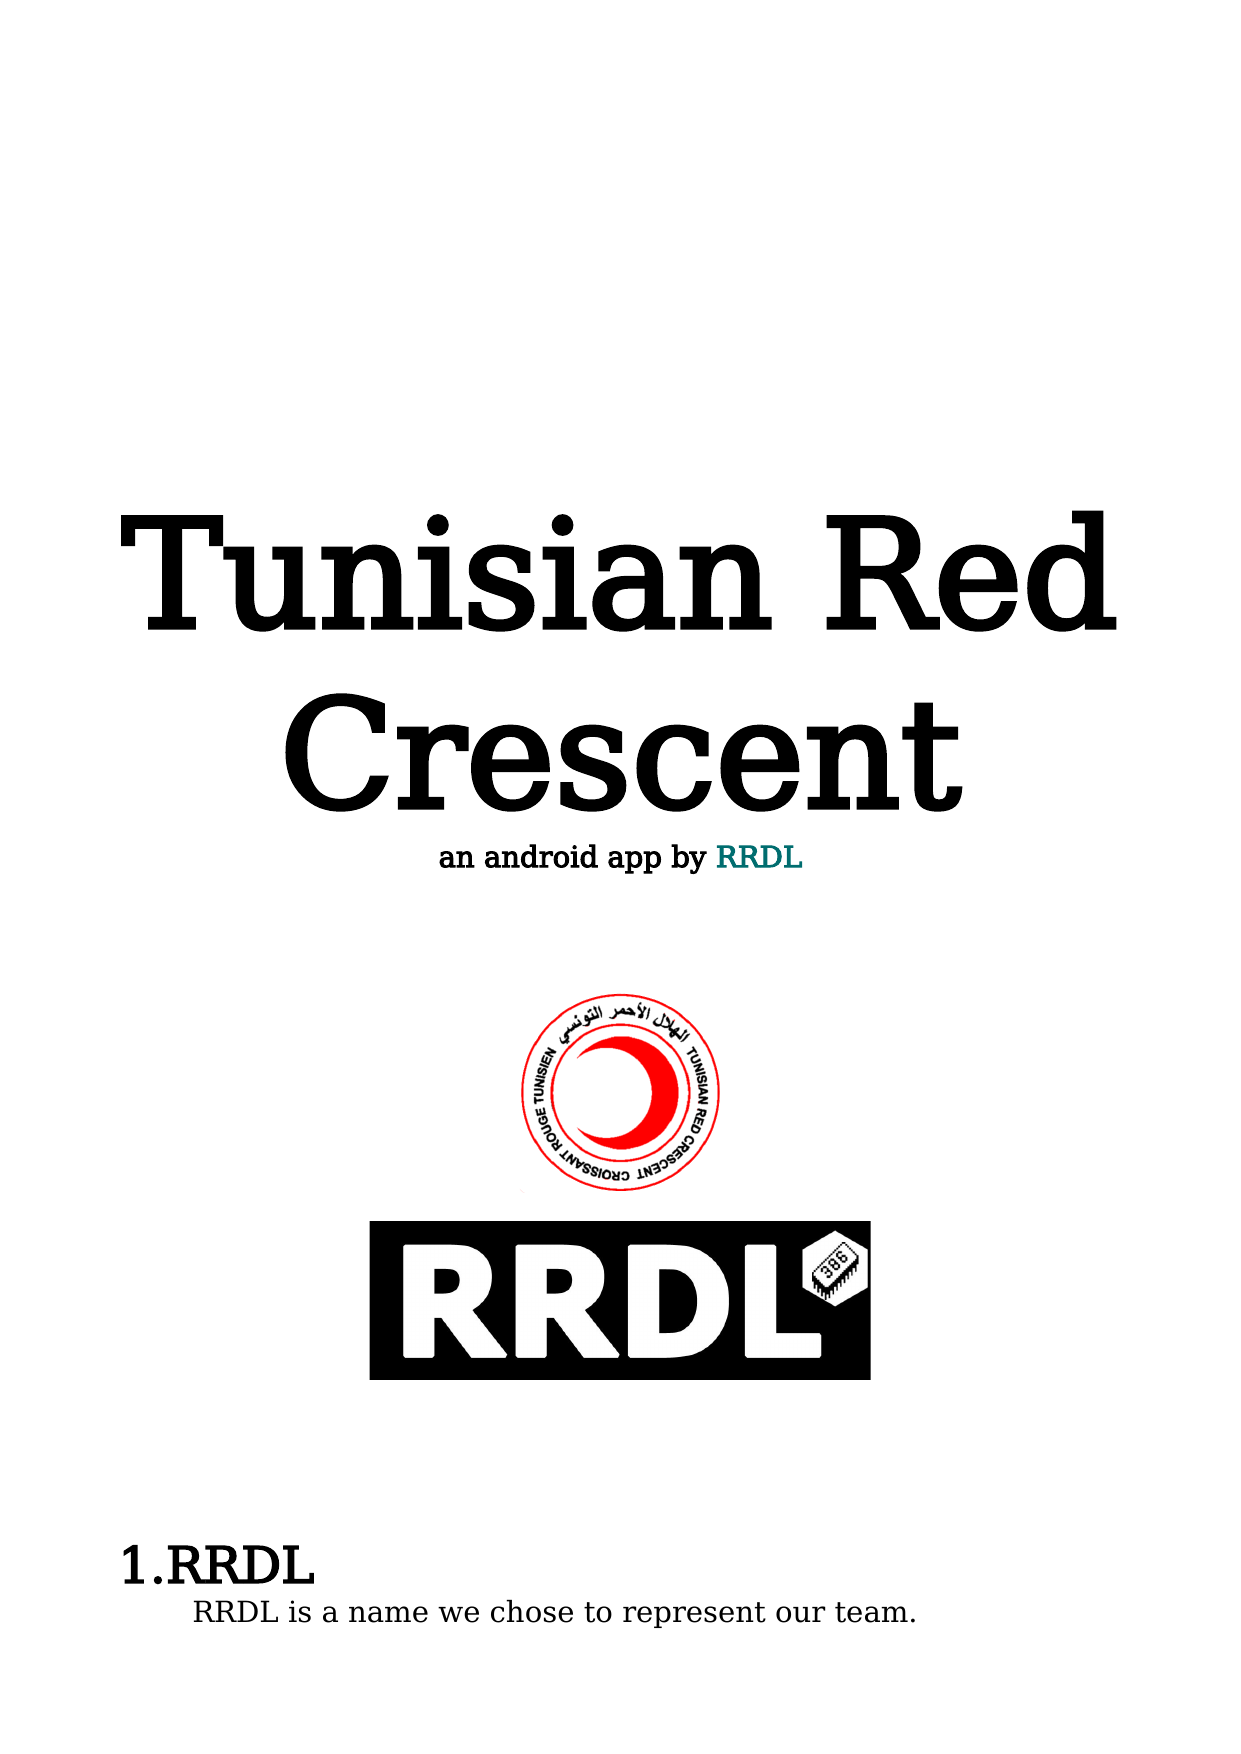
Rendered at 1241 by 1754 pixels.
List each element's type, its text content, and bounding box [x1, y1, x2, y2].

text RRDL is a name we chose to represent our team. [118, 1593, 1122, 1628]
text 1.RRDL [118, 1533, 1122, 1593]
text an android app by RRDL [118, 838, 1122, 873]
picture [519, 993, 721, 1193]
picture [369, 1221, 871, 1380]
text Tunisian Red Crescent [118, 478, 1122, 838]
